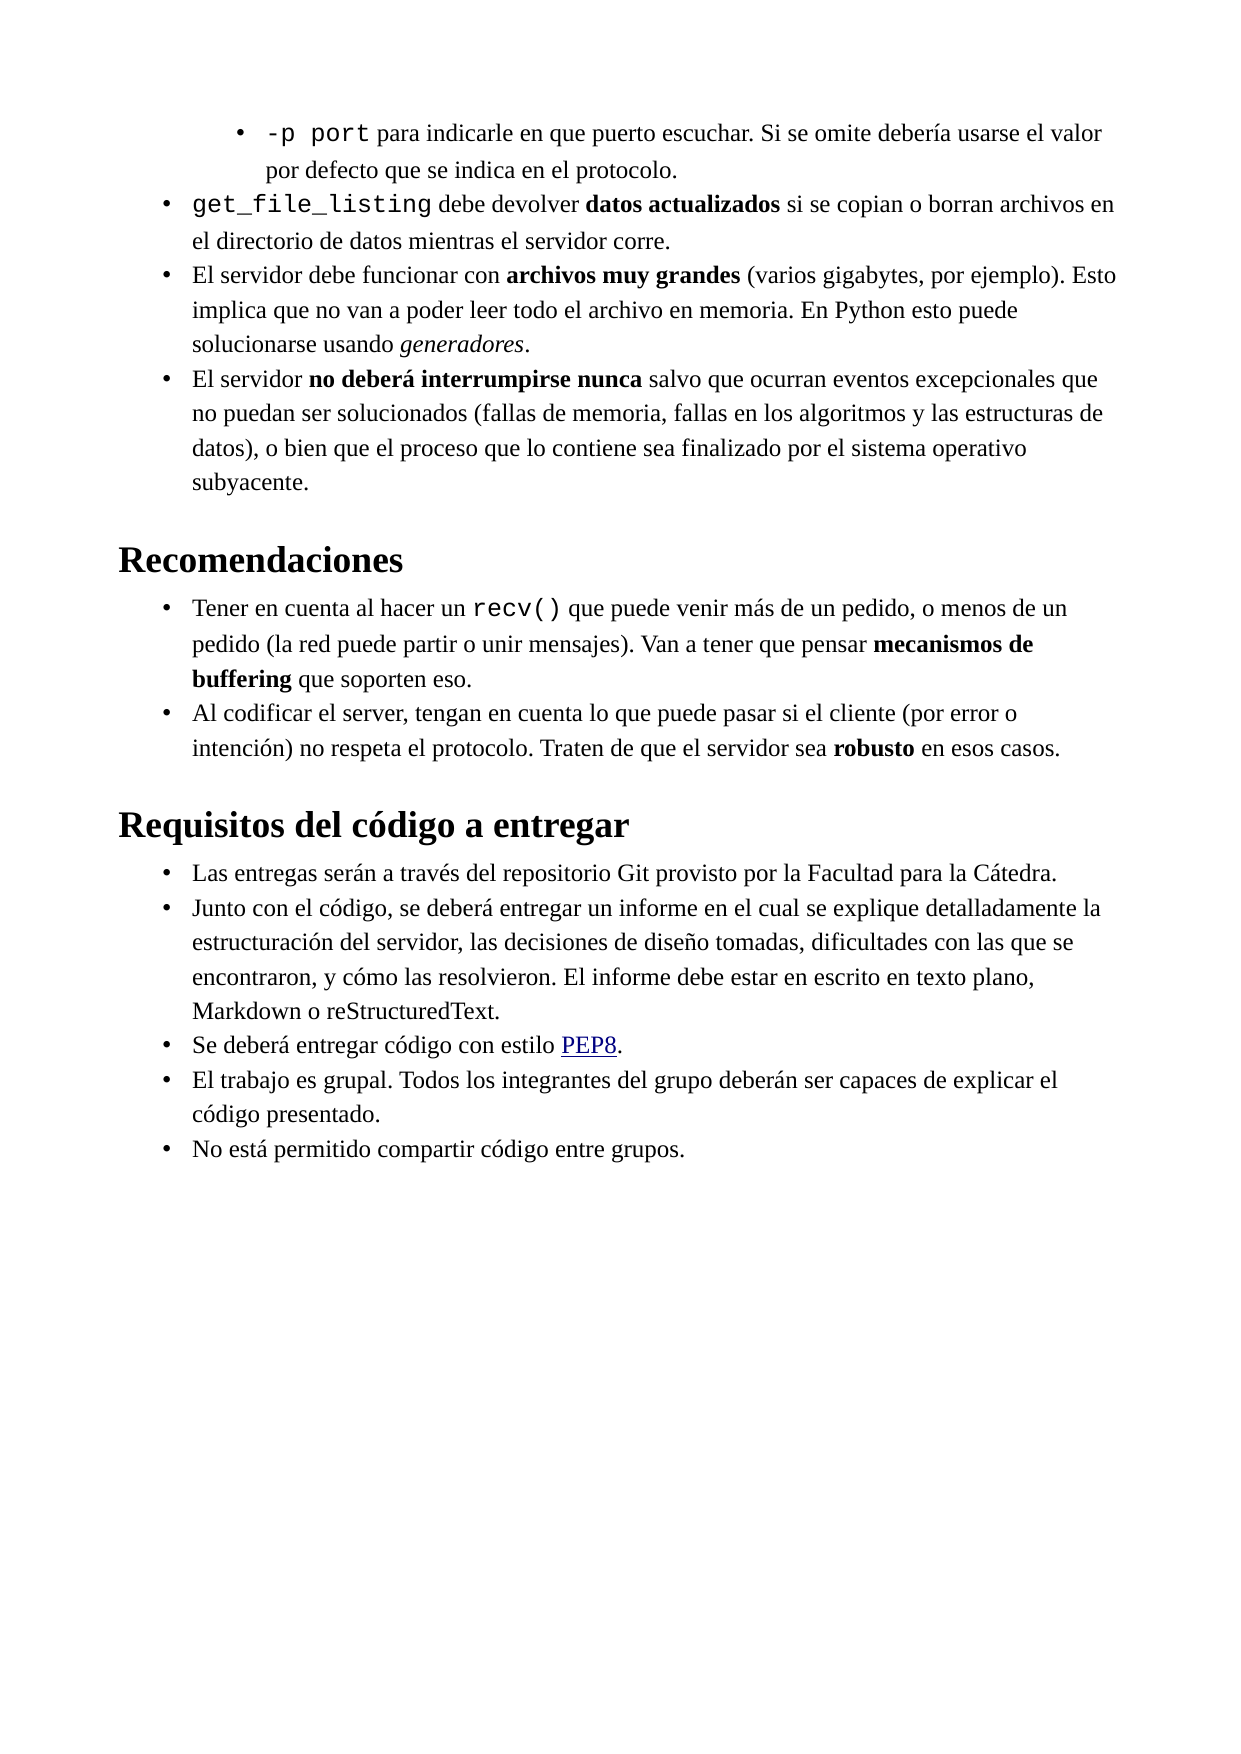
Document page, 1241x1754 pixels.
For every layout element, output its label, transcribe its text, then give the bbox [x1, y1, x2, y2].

list El trabajo es grupal. Todos los integrantes del grupo deberán ser capaces de explicar el código presentado. [162, 1065, 1122, 1128]
list Junto con el código, se deberá entregar un informe en el cual se explique detalladamente la estructuración del servidor, las decisiones de diseño tomadas, dificultades con las que se encontraron, y cómo las resolvieron. El informe debe estar en escrito en texto plano, Markdown o reStructuredText. [162, 893, 1122, 1025]
list El servidor debe funcionar con archivos muy grandes (varios gigabytes, por ejemplo). Esto implica que no van a poder leer todo el archivo en memoria. En Python esto puede solucionarse usando generadores. [162, 260, 1122, 358]
list No está permitido compartir código entre grupos. [162, 1134, 1122, 1163]
subtitle Recomendaciones [118, 537, 1122, 580]
list Tener en cuenta al hacer un recv() que puede venir más de un pedido, o menos de un pedido (la red puede partir o unir mensajes). Van a tener que pensar mecanismos de buffering que soporten eso. [162, 593, 1122, 692]
subtitle Requisitos del código a entregar [118, 802, 1122, 846]
list get_file_listing debe devolver datos actualizados si se copian o borran archivos en el directorio de datos mientras el servidor corre. [162, 189, 1122, 254]
list Las entregas serán a través del repositorio Git provisto por la Facultad para la Cátedra. [162, 858, 1122, 887]
list Se deberá entregar código con estilo PEP8. [162, 1031, 1122, 1059]
list -p port para indicarle en que puerto escuchar. Si se omite debería usarse el valor por defecto que se indica en el protocolo. [236, 118, 1122, 183]
list Al codificar el server, tengan en cuenta lo que puede pasar si el cliente (por error o intención) no respeta el protocolo. Traten de que el servidor sea robusto en esos casos. [162, 698, 1122, 761]
list El servidor no deberá interrumpirse nunca salvo que ocurran eventos excepcionales que no puedan ser solucionados (fallas de memoria, fallas en los algoritmos y las estructuras de datos), o bien que el proceso que lo contiene sea finalizado por el sistema operativo subyacente. [162, 364, 1122, 496]
